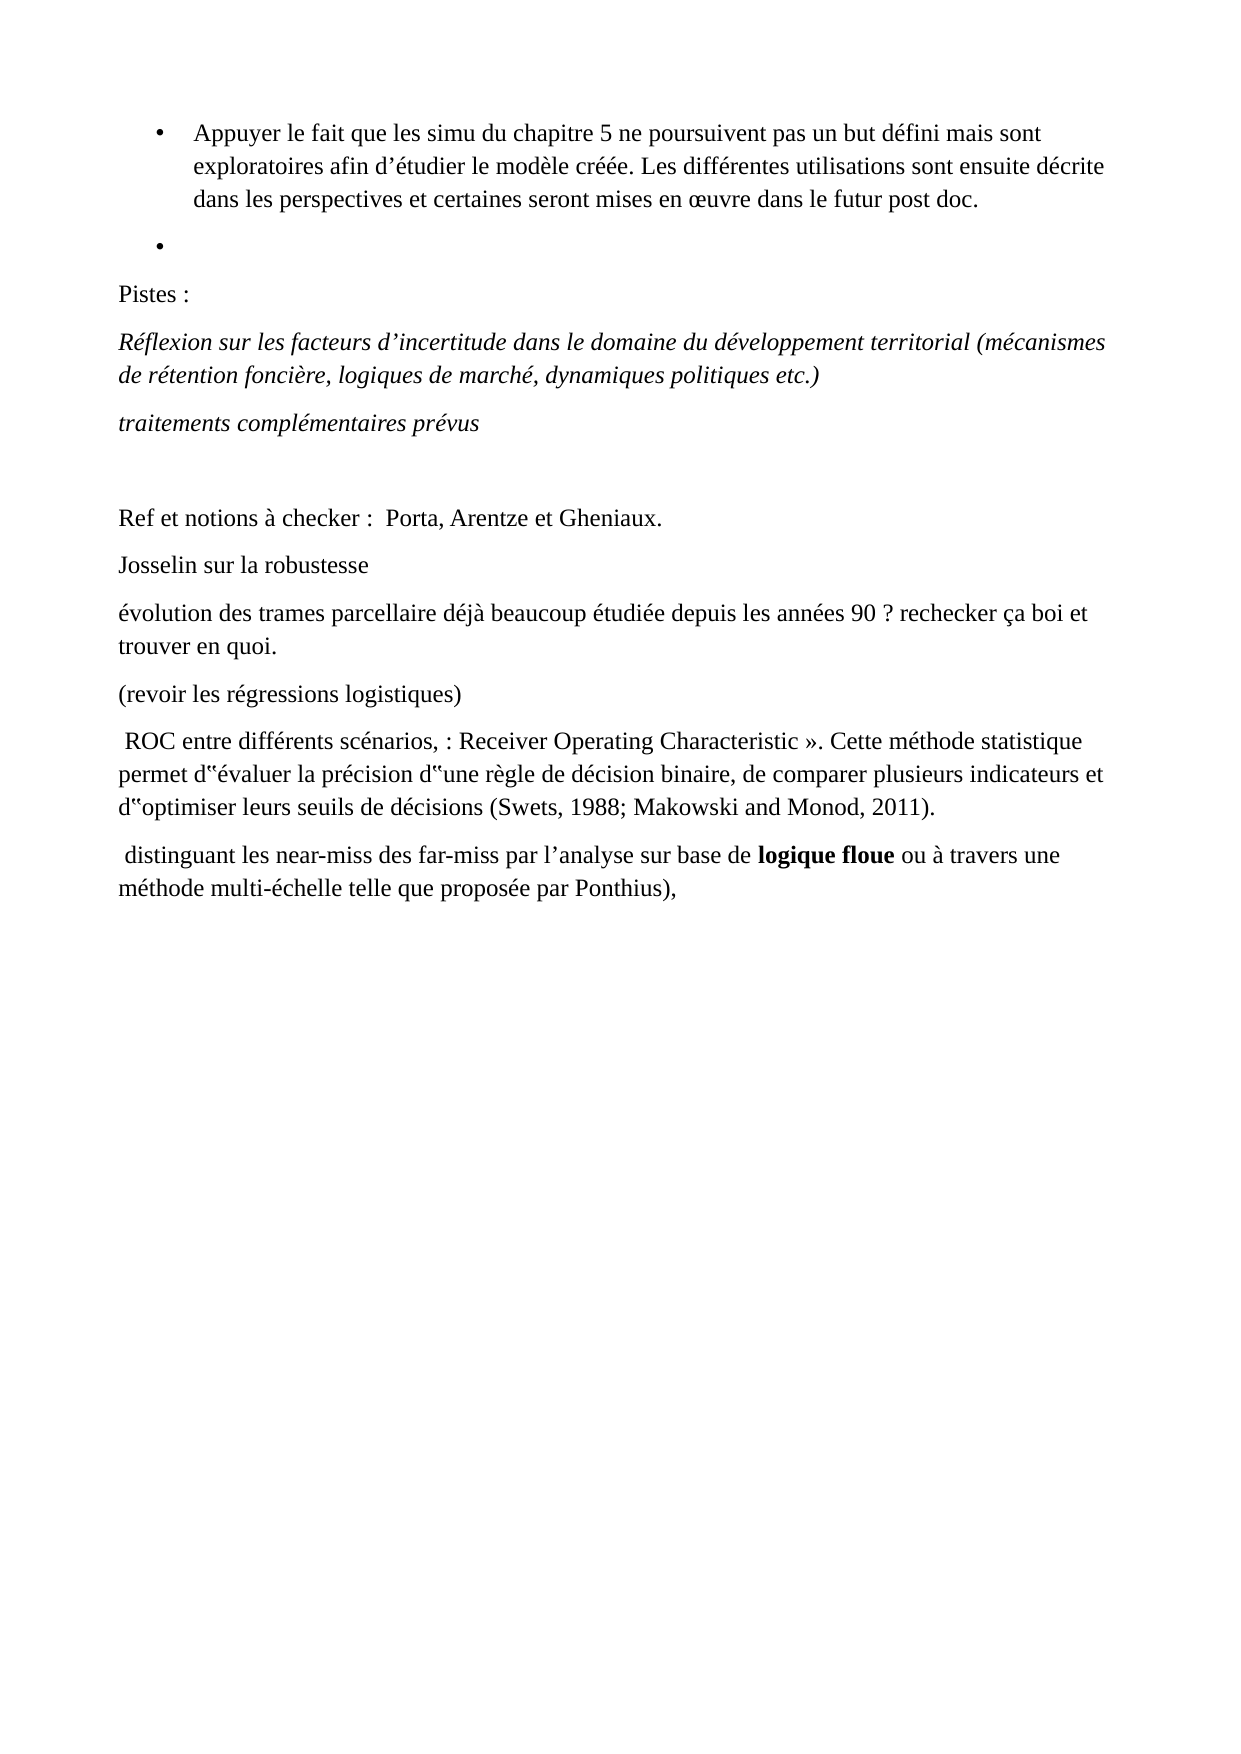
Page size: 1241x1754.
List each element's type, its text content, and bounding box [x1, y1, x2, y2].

text (revoir les régressions logistiques) [118, 679, 1122, 707]
text Pistes : [118, 279, 1122, 308]
text évolution des trames parcellaire déjà beaucoup étudiée depuis les années 90 ? rechecker ça boi et trouver en quoi. [118, 598, 1122, 660]
list Appuyer le fait que les simu du chapitre 5 ne poursuivent pas un but défini mais sont exploratoires afin d’étudier le modèle créée. Les différentes utilisations sont ensuite décrite dans les perspectives et certaines seront mises en œuvre dans le futur post doc. [156, 118, 1122, 213]
text Ref et notions à checker : Porta, Arentze et Gheniaux. [118, 503, 1122, 532]
text distinguant les near-miss des far-miss par l’analyse sur base de logique floue ou à travers une méthode multi-échelle telle que proposée par Ponthius), [118, 840, 1122, 902]
text Josselin sur la robustesse [118, 550, 1122, 579]
text Réflexion sur les facteurs d’incertitude dans le domaine du développement territorial (mécanismes de rétention foncière, logiques de marché, dynamiques politiques etc.) [118, 327, 1122, 389]
text traitements complémentaires prévus [118, 408, 1122, 436]
text ROC entre différents scénarios, : Receiver Operating Characteristic ». Cette méthode statistique permet d‟évaluer la précision d‟une règle de décision binaire, de comparer plusieurs indicateurs et d‟optimiser leurs seuils de décisions (Swets, 1988; Makowski and Monod, 2011). [118, 726, 1122, 821]
